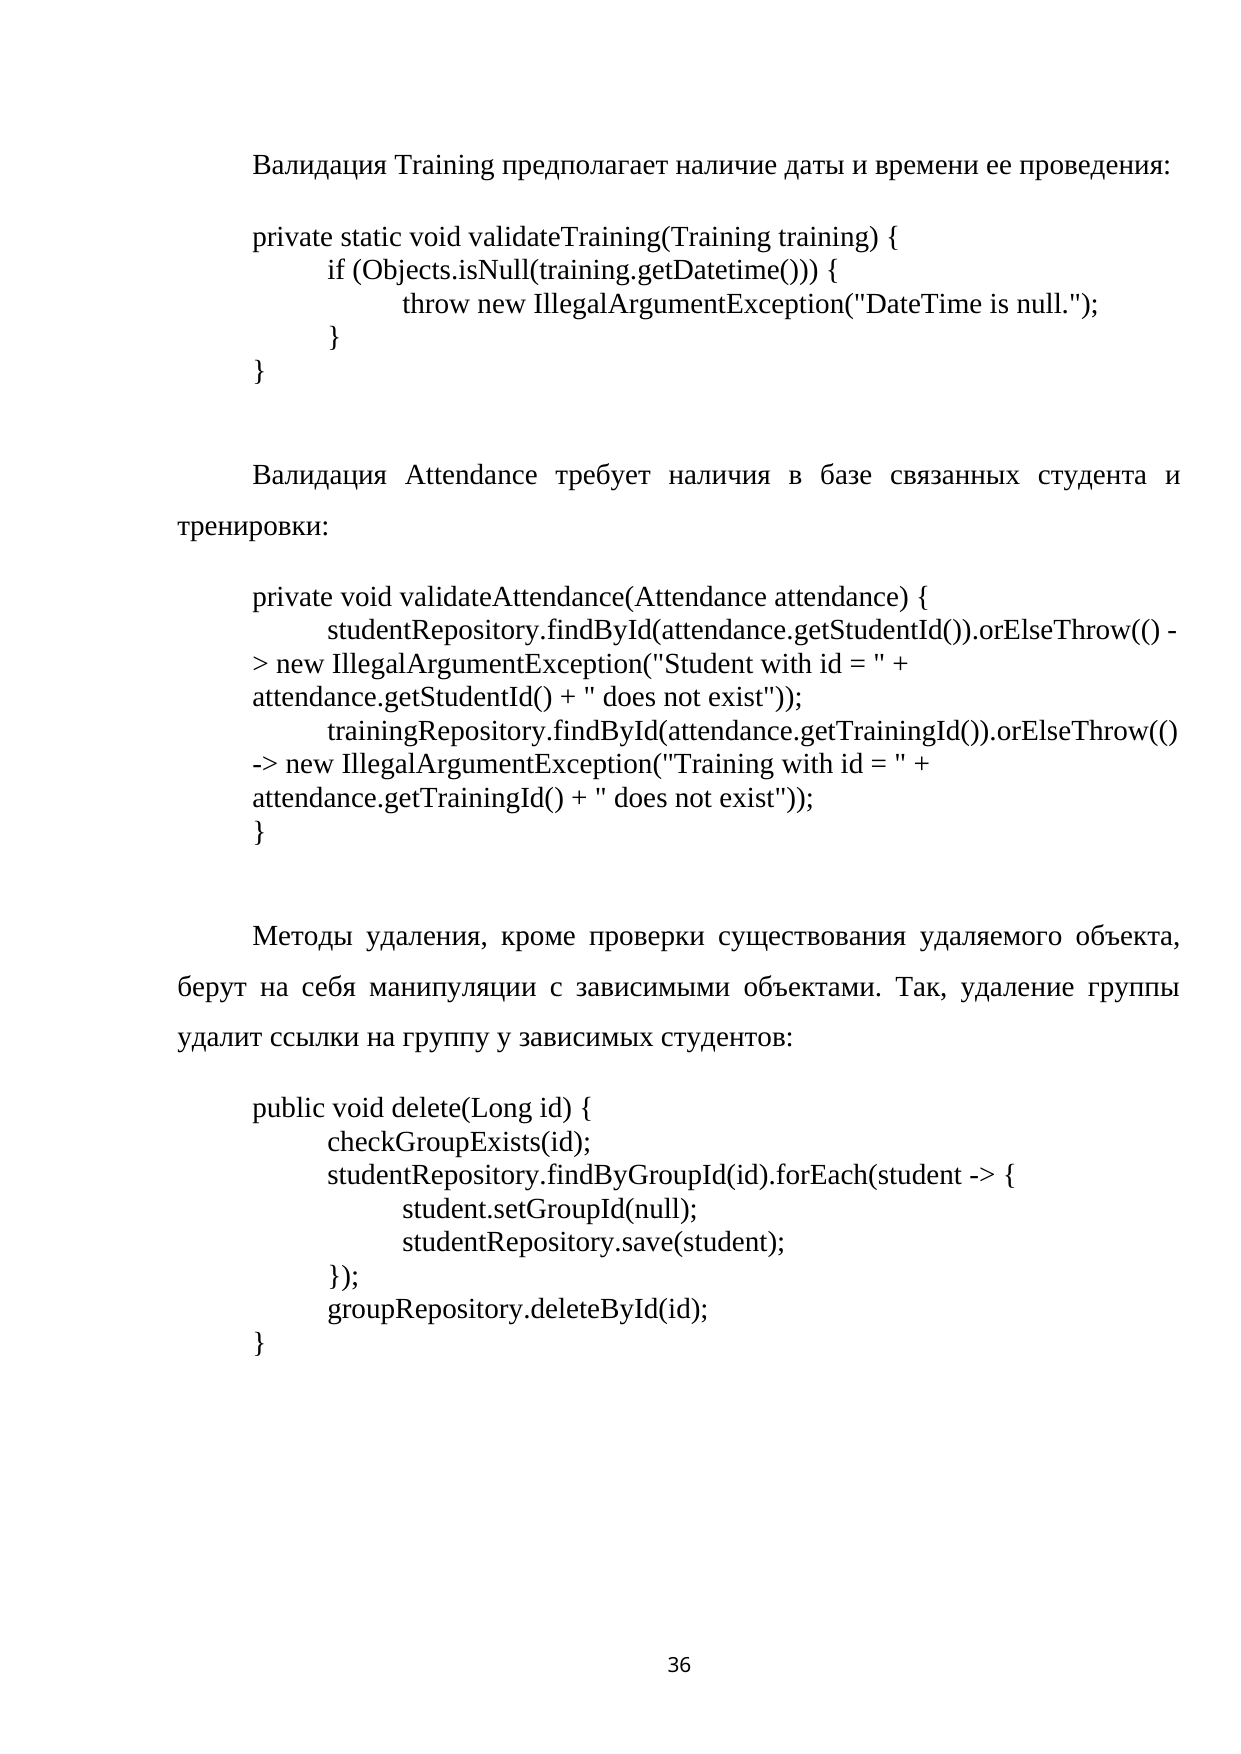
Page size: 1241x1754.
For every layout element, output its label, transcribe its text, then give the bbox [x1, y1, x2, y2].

text studentRepository.findByGroupId(id).forEach(student -> { [252, 1157, 1181, 1191]
text student.setGroupId(null); [327, 1191, 1181, 1224]
text checkGroupExists(id); [252, 1124, 1181, 1157]
text } [177, 1325, 1181, 1358]
text public void delete(Long id) { [177, 1090, 1181, 1124]
text } [252, 319, 1181, 353]
text studentRepository.findById(attendance.getStudentId()).orElseThrow(() -> new IllegalArgumentException("Student with id = " + attendance.getStudentId() + " does not exist")); [252, 612, 1181, 713]
text groupRepository.deleteById(id); [252, 1291, 1181, 1325]
text if (Objects.isNull(training.getDatetime())) { [252, 252, 1181, 286]
text } [177, 814, 1181, 847]
text trainingRepository.findById(attendance.getTrainingId()).orElseThrow(() -> new IllegalArgumentException("Training with id = " + attendance.getTrainingId() + " does not exist")); [252, 713, 1181, 814]
text } [177, 353, 1181, 386]
text throw new IllegalArgumentException("DateTime is null."); [327, 286, 1181, 319]
text Валидация Training предполагает наличие даты и времени ее проведения: [177, 147, 1181, 181]
text Валидация Attendance требует наличия в базе связанных студента и тренировки: [177, 457, 1181, 541]
text studentRepository.save(student); [327, 1224, 1181, 1258]
text private void validateAttendance(Attendance attendance) { [177, 579, 1181, 612]
text }); [252, 1258, 1181, 1291]
text Методы удаления, кроме проверки существования удаляемого объекта, берут на себя манипуляции с зависимыми объектами. Так, удаление группы удалит ссылки на группу у зависимых студентов: [177, 918, 1181, 1053]
text private static void validateTraining(Training training) { [177, 219, 1181, 252]
